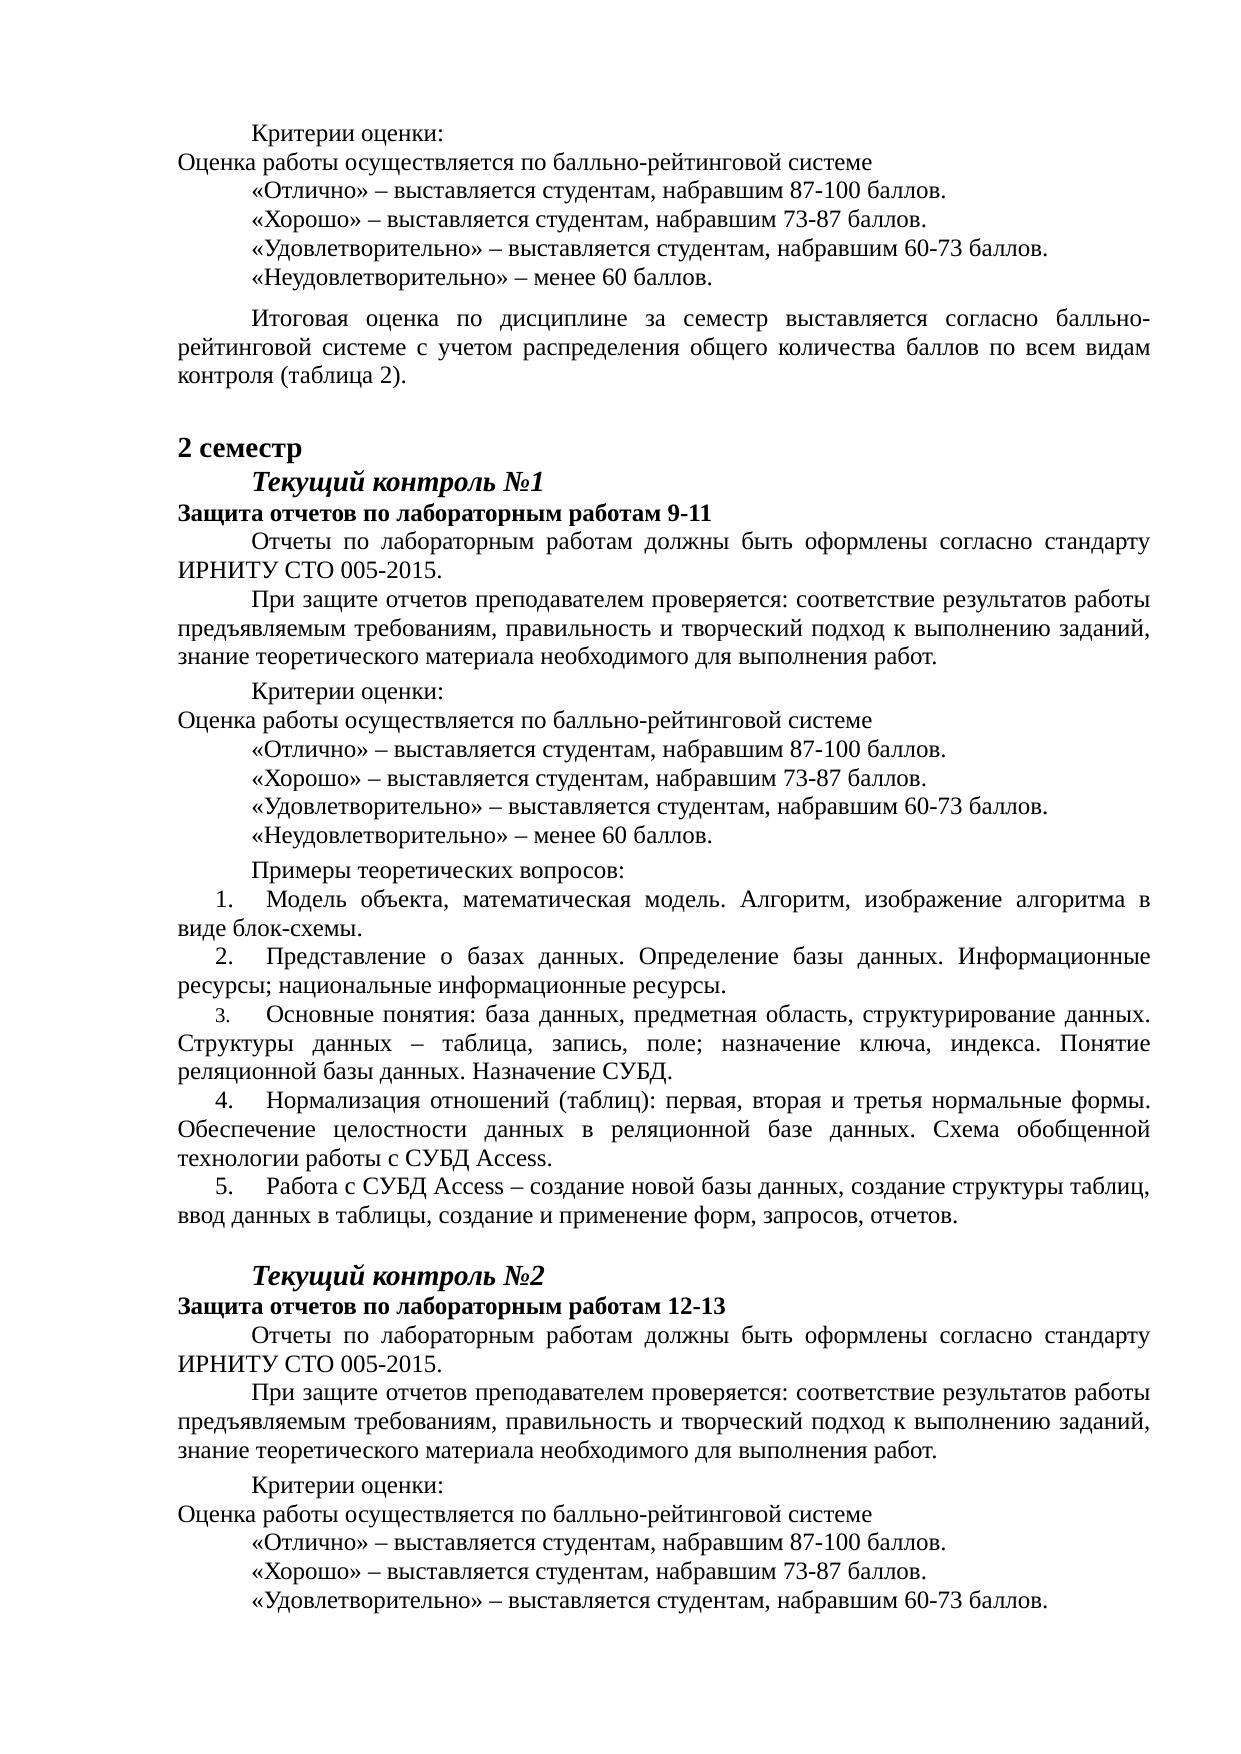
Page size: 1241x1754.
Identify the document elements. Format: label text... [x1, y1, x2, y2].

list «Удовлетворительно» – выставляется студентам, набравшим 60-73 баллов. [177, 791, 1152, 820]
list Отчеты по лабораторным работам должны быть оформлены согласно стандарту ИРНИТУ СТО 005-2015. [177, 1320, 1152, 1377]
list Критерии оценки: [177, 118, 1152, 147]
list Работа с СУБД Access – создание новой базы данных, создание структуры таблиц, ввод данных в таблицы, создание и применение форм, запросов, отчетов. [177, 1171, 1152, 1229]
list Критерии оценки: [177, 1470, 1152, 1499]
list Основные понятия: база данных, предметная область, структурирование данных. Структуры данных – таблица, запись, поле; назначение ключа, индекса. Понятие реляционной базы данных. Назначение СУБД. [177, 999, 1152, 1085]
list «Отлично» – выставляется студентам, набравшим 87-100 баллов. [177, 734, 1152, 763]
list При защите отчетов преподавателем проверяется: соответствие результатов работы предъявляемым требованиям, правильность и творческий подход к выполнению заданий, знание теоретического материала необходимого для выполнения работ. [177, 584, 1152, 670]
list Оценка работы осуществляется по балльно-рейтинговой системе [177, 1499, 1152, 1527]
list Итоговая оценка по дисциплине за семестр выставляется согласно балльно-рейтинговой системе с учетом распределения общего количества баллов по всем видам контроля (таблица 2). [177, 303, 1152, 389]
list «Хорошо» – выставляется студентам, набравшим 73-87 баллов. [177, 763, 1152, 791]
list «Хорошо» – выставляется студентам, набравшим 73-87 баллов. [177, 1556, 1152, 1585]
list «Хорошо» – выставляется студентам, набравшим 73-87 баллов. [177, 204, 1152, 233]
list Нормализация отношений (таблиц): первая, вторая и третья нормальные формы. Обеспечение целостности данных в реляционной базе данных. Схема обобщенной технологии работы с СУБД Access. [177, 1085, 1152, 1171]
list «Отлично» – выставляется студентам, набравшим 87-100 баллов. [177, 176, 1152, 204]
text Текущий контроль №1 [177, 464, 1152, 498]
list «Удовлетворительно» – выставляется студентам, набравшим 60-73 баллов. [177, 233, 1152, 262]
list Защита отчетов по лабораторным работам 12-13 [177, 1291, 1152, 1320]
list Оценка работы осуществляется по балльно-рейтинговой системе [177, 147, 1152, 176]
list Примеры теоретических вопросов: [177, 855, 1152, 884]
text 2 семестр [177, 431, 1152, 464]
list Защита отчетов по лабораторным работам 9-11 [177, 498, 1152, 526]
list «Неудовлетворительно» – менее 60 баллов. [177, 262, 1152, 291]
list «Удовлетворительно» – выставляется студентам, набравшим 60-73 баллов. [177, 1585, 1152, 1614]
list Оценка работы осуществляется по балльно-рейтинговой системе [177, 705, 1152, 734]
list Модель объекта, математическая модель. Алгоритм, изображение алгоритма в виде блок-схемы. [177, 884, 1152, 941]
list «Неудовлетворительно» – менее 60 баллов. [177, 820, 1152, 849]
list Отчеты по лабораторным работам должны быть оформлены согласно стандарту ИРНИТУ СТО 005-2015. [177, 526, 1152, 584]
list Критерии оценки: [177, 676, 1152, 705]
list «Отлично» – выставляется студентам, набравшим 87-100 баллов. [177, 1527, 1152, 1556]
list Представление о базах данных. Определение базы данных. Информационные ресурсы; национальные информационные ресурсы. [177, 941, 1152, 999]
list При защите отчетов преподавателем проверяется: соответствие результатов работы предъявляемым требованиям, правильность и творческий подход к выполнению заданий, знание теоретического материала необходимого для выполнения работ. [177, 1377, 1152, 1464]
text Текущий контроль №2 [177, 1258, 1152, 1291]
